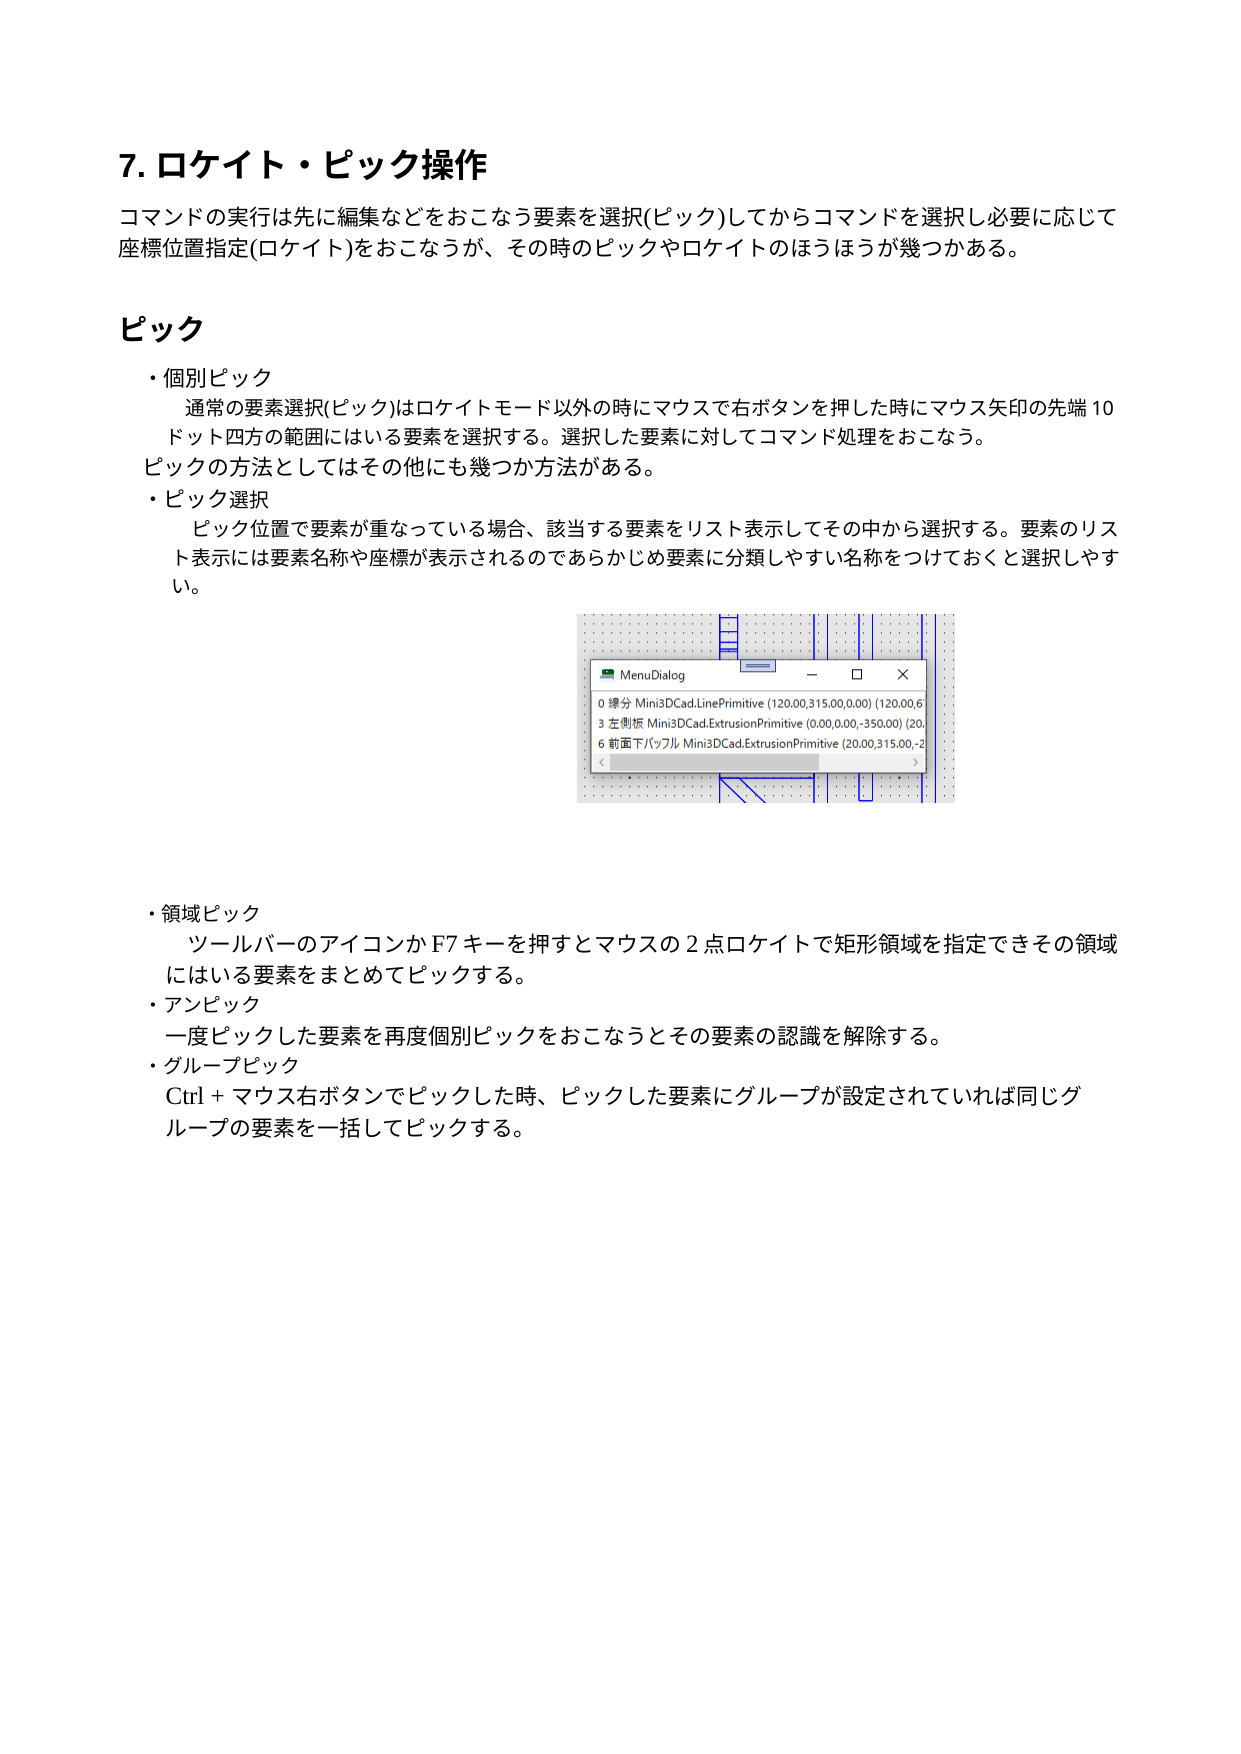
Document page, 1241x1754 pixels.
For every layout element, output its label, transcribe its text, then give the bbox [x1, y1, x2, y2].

text Ctrl + マウス右ボタンでピックした時、ピックした要素にグループが設定されていれば同じグループの要素を一括してピックする。 [165, 1079, 1122, 1142]
text ・領域ピック [142, 898, 1122, 927]
text コマンドの実行は先に編集などをおこなう要素を選択(ピック)してからコマンドを選択し必要に応じて座標位置指定(ロケイト)をおこなうが、その時のピックやロケイトのほうほうが幾つかある。 [118, 200, 1122, 263]
picture [576, 614, 955, 803]
text ピックの方法としてはその他にも幾つか方法がある。 [142, 450, 1122, 482]
text 一度ピックした要素を再度個別ピックをおこなうとその要素の認識を解除する。 [165, 1019, 1122, 1050]
text 通常の要素選択(ピック)はロケイトモード以外の時にマウスで右ボタンを押した時にマウス矢印の先端10ドット四方の範囲にはいる要素を選択する。選択した要素に対してコマンド処理をおこなう。 [165, 393, 1122, 450]
text ・ピック選択 [142, 482, 1122, 513]
text ・グループピック [118, 1050, 1122, 1079]
text ピック位置で要素が重なっている場合、該当する要素をリスト表示してその中から選択する。要素のリスト表示には要素名称や座標が表示されるのであらかじめ要素に分類しやすい名称をつけておくと選択しやすい。 [171, 513, 1122, 599]
text ツールバーのアイコンかF7キーを押すとマウスの2点ロケイトで矩形領域を指定できその領域にはいる要素をまとめてピックする。 [165, 927, 1122, 990]
subtitle 7. ロケイト・ピック操作 [118, 139, 1122, 187]
text ・個別ピック [142, 361, 1122, 393]
subtitle ピック [118, 306, 1122, 349]
text ・アンピック [118, 990, 1122, 1019]
